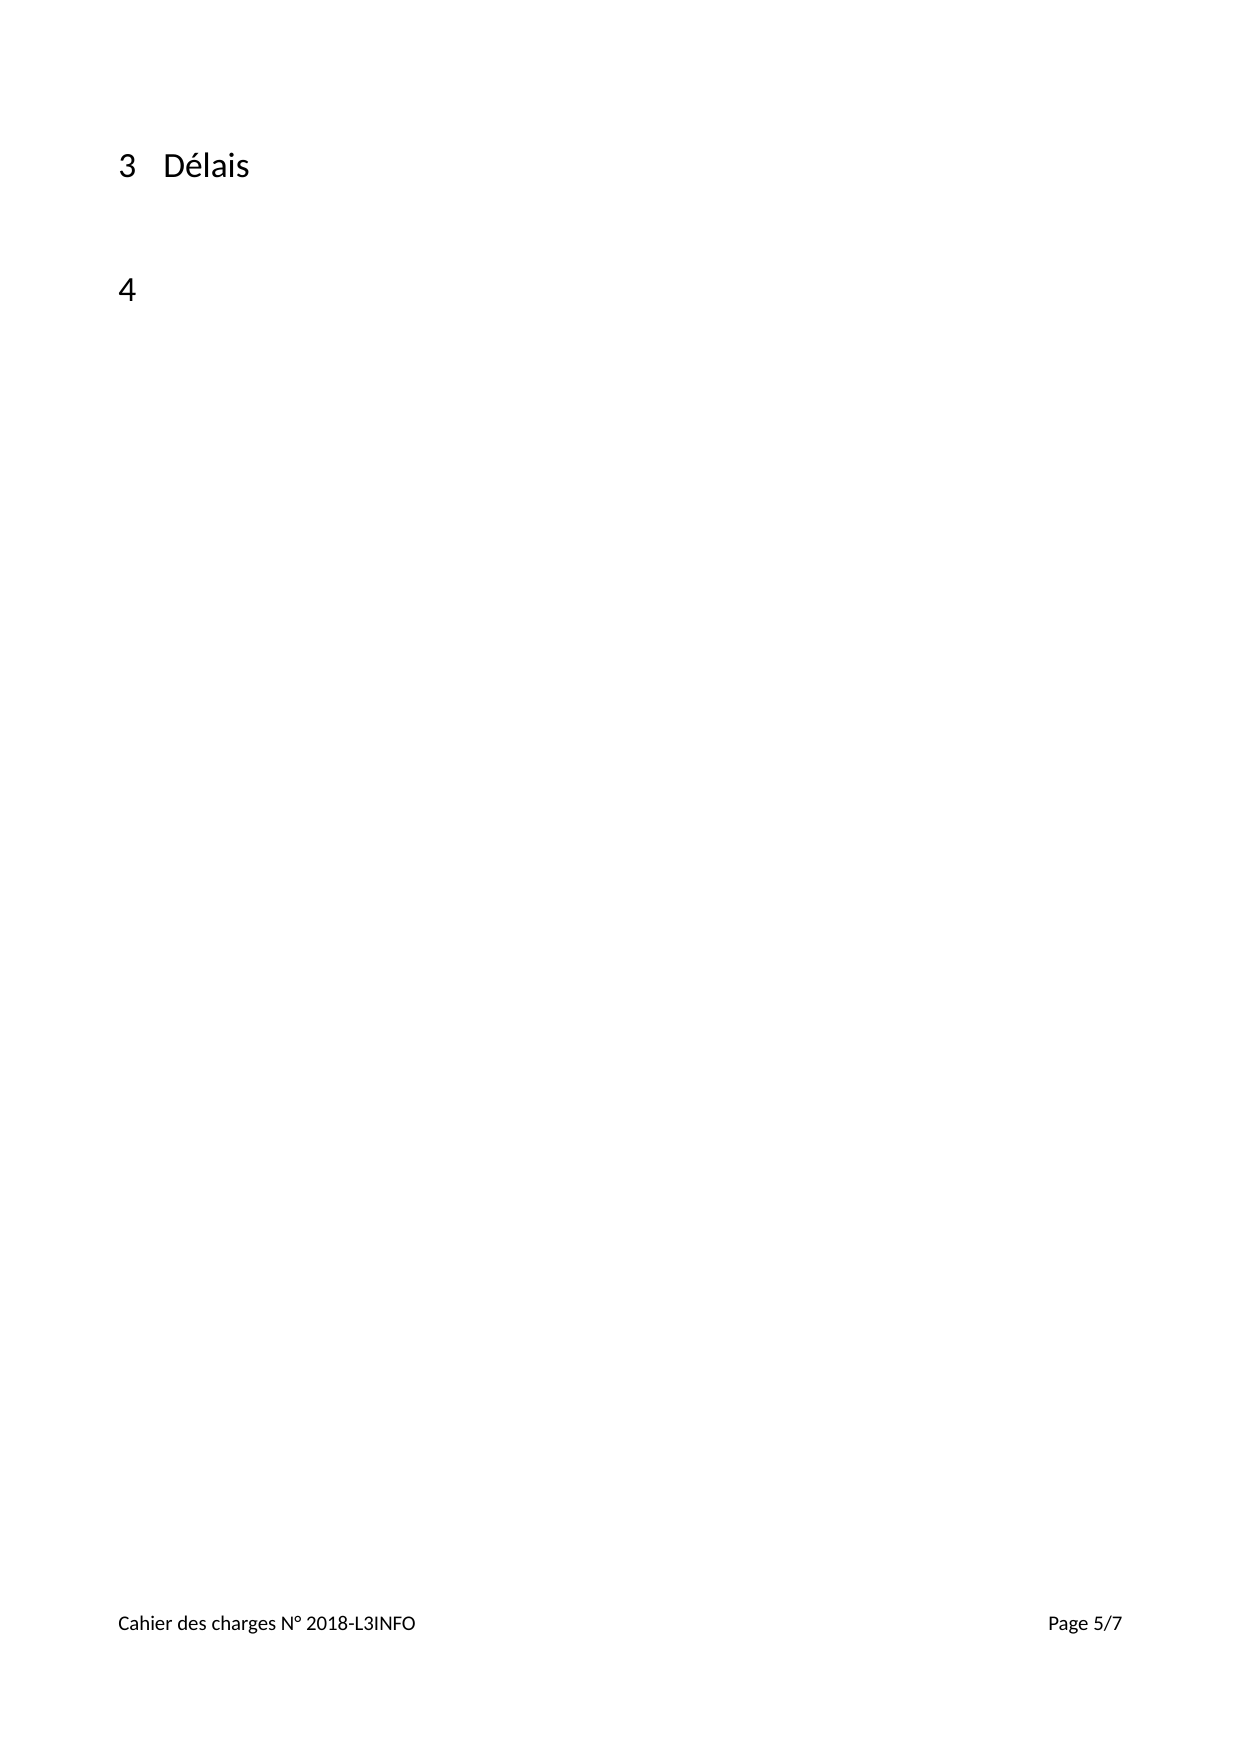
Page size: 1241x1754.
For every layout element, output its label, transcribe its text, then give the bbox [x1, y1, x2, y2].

subtitle Délais [118, 143, 1122, 186]
